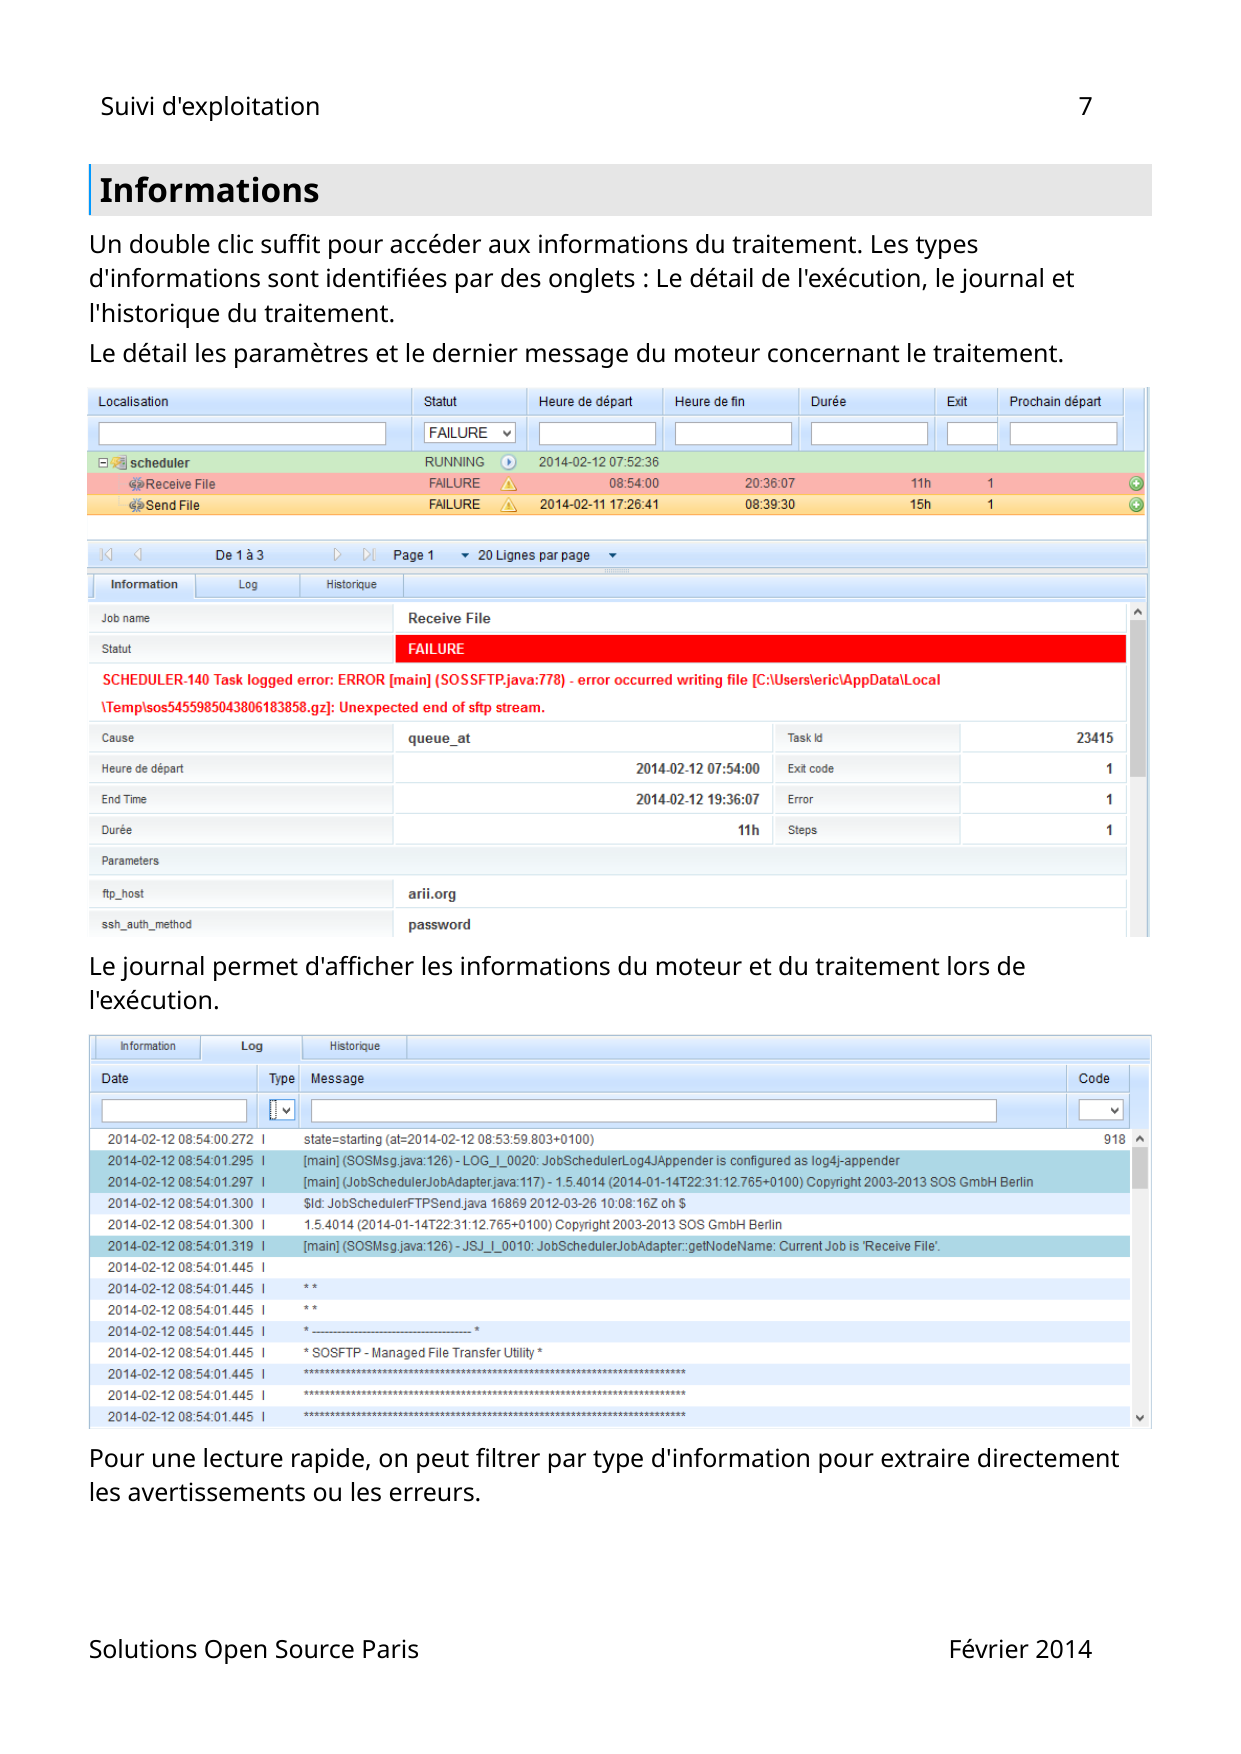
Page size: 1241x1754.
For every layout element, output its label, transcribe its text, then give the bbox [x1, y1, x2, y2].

subtitle Informations [91, 165, 1151, 215]
text Un double clic suffit pour accéder aux informations du traitement. Les types d'informations sont identifiées par des onglets : Le détail de l'exécution, le journal et l'historique du traitement. [88, 227, 1152, 329]
text Le détail les paramètres et le dernier message du moteur concernant le traitement. [88, 335, 1152, 369]
text Le journal permet d'afficher les informations du moteur et du traitement lors de l'exécution. [88, 375, 1152, 1017]
text Pour une lecture rapide, on peut filtrer par type d'information pour extraire directement les avertissements ou les erreurs. [88, 1429, 1152, 1509]
text [88, 1023, 1152, 1034]
